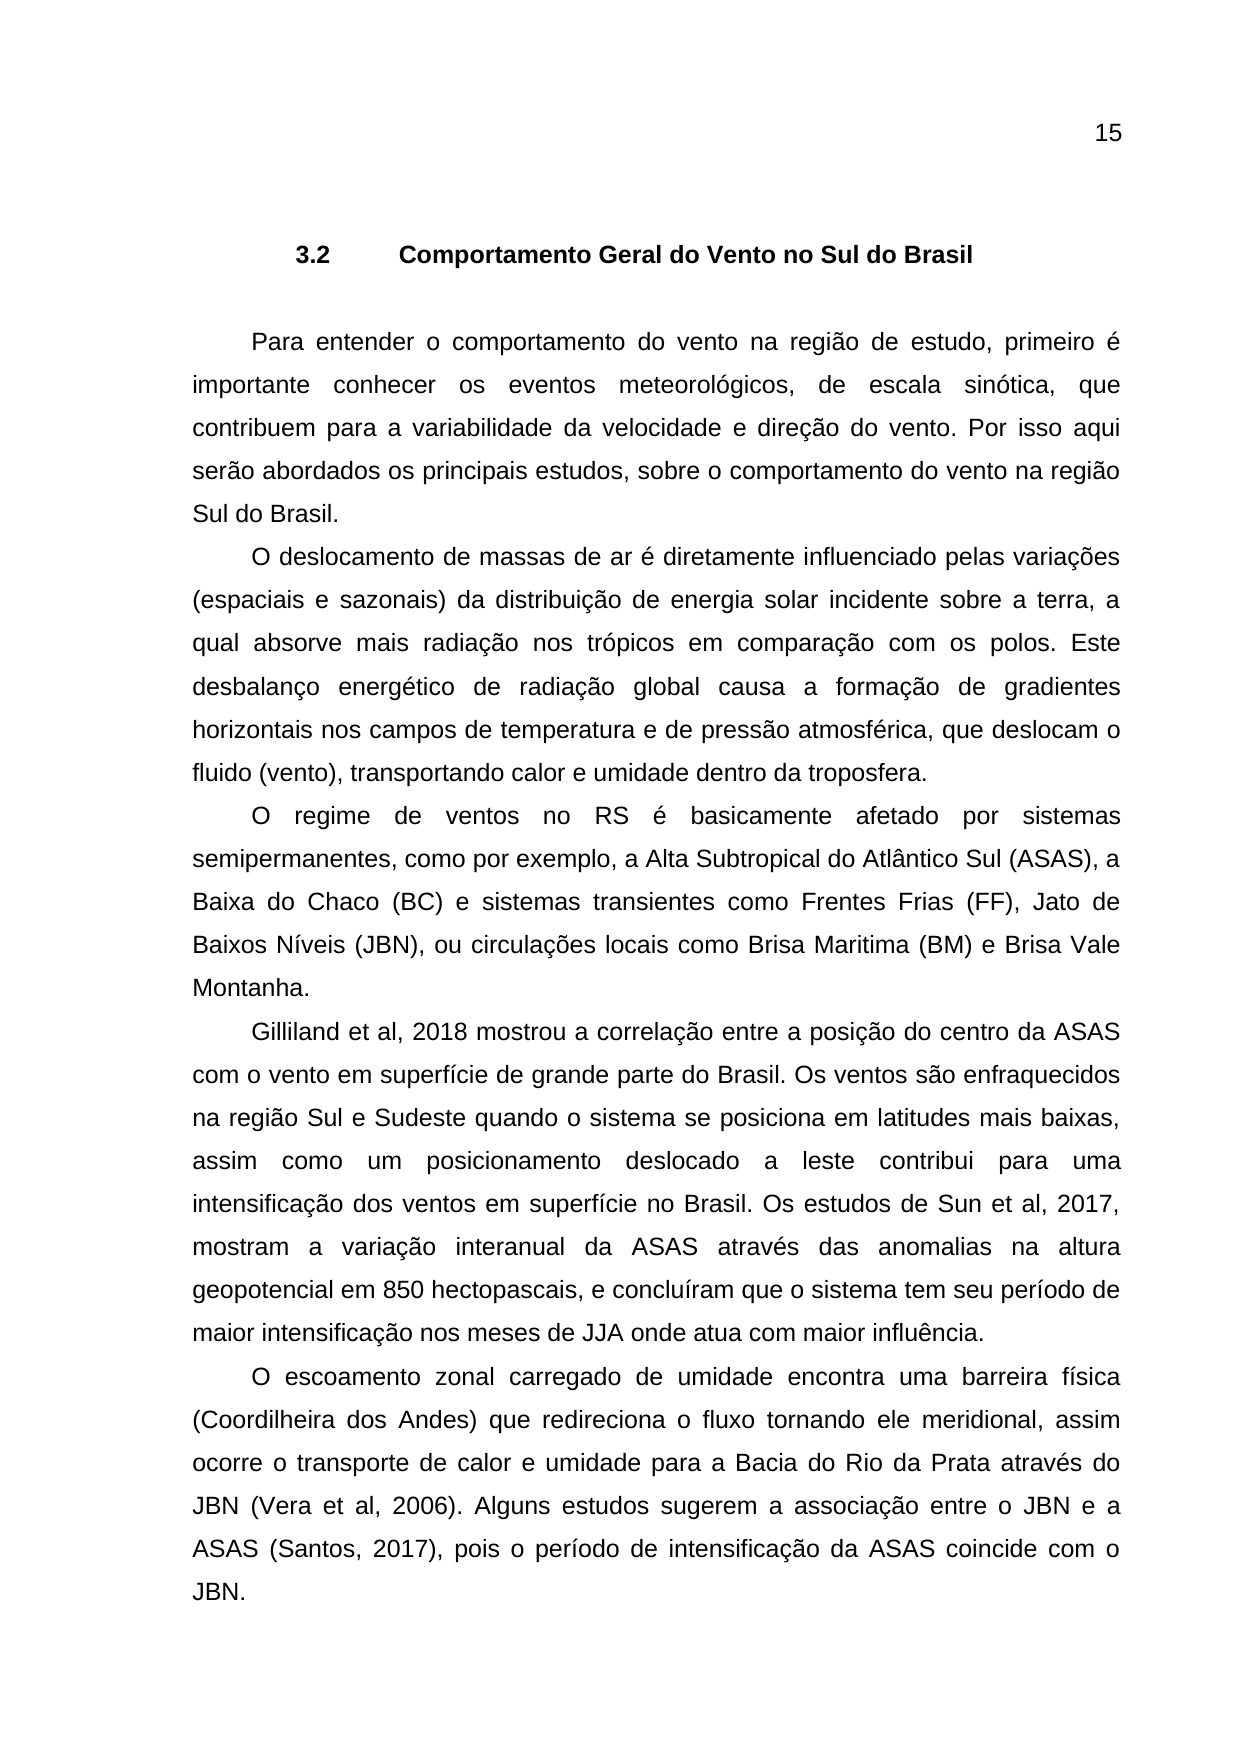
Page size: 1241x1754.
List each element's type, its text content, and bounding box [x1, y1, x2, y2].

text O deslocamento de massas de ar é diretamente influenciado pelas variações (espaciais e sazonais) da distribuição de energia solar incidente sobre a terra, a qual absorve mais radiação nos trópicos em comparação com os polos. Este desbalanço energético de radiação global causa a formação de gradientes horizontais nos campos de temperatura e de pressão atmosférica, que deslocam o fluido (vento), transportando calor e umidade dentro da troposfera. [177, 542, 1122, 787]
text Gilliland et al, 2018 mostrou a correlação entre a posição do centro da ASAS com o vento em superfície de grande parte do Brasil. Os ventos são enfraquecidos na região Sul e Sudeste quando o sistema se posiciona em latitudes mais baixas, assim como um posicionamento deslocado a leste contribui para uma intensificação dos ventos em superfície no Brasil. Os estudos de Sun et al, 2017, mostram a variação interanual da ASAS através das anomalias na altura geopotencial em 850 hectopascais, e concluíram que o sistema tem seu período de maior intensificação nos meses de JJA onde atua com maior influência. [177, 1017, 1122, 1347]
text O escoamento zonal carregado de umidade encontra uma barreira física (Coordilheira dos Andes) que redireciona o fluxo tornando ele meridional, assim ocorre o transporte de calor e umidade para a Bacia do Rio da Prata através do JBN (Vera et al, 2006). Alguns estudos sugerem a associação entre o JBN e a ASAS (Santos, 2017), pois o período de intensificação da ASAS coincide com o JBN. [177, 1362, 1122, 1606]
subtitle Comportamento Geral do Vento no Sul do Brasil [207, 240, 1122, 269]
text Para entender o comportamento do vento na região de estudo, primeiro é importante conhecer os eventos meteorológicos, de escala sinótica, que contribuem para a variabilidade da velocidade e direção do vento. Por isso aqui serão abordados os principais estudos, sobre o comportamento do vento na região Sul do Brasil. [177, 327, 1122, 528]
text O regime de ventos no RS é basicamente afetado por sistemas semipermanentes, como por exemplo, a Alta Subtropical do Atlântico Sul (ASAS), a Baixa do Chaco (BC) e sistemas transientes como Frentes Frias (FF), Jato de Baixos Níveis (JBN), ou circulações locais como Brisa Maritima (BM) e Brisa Vale Montanha. [177, 801, 1122, 1002]
